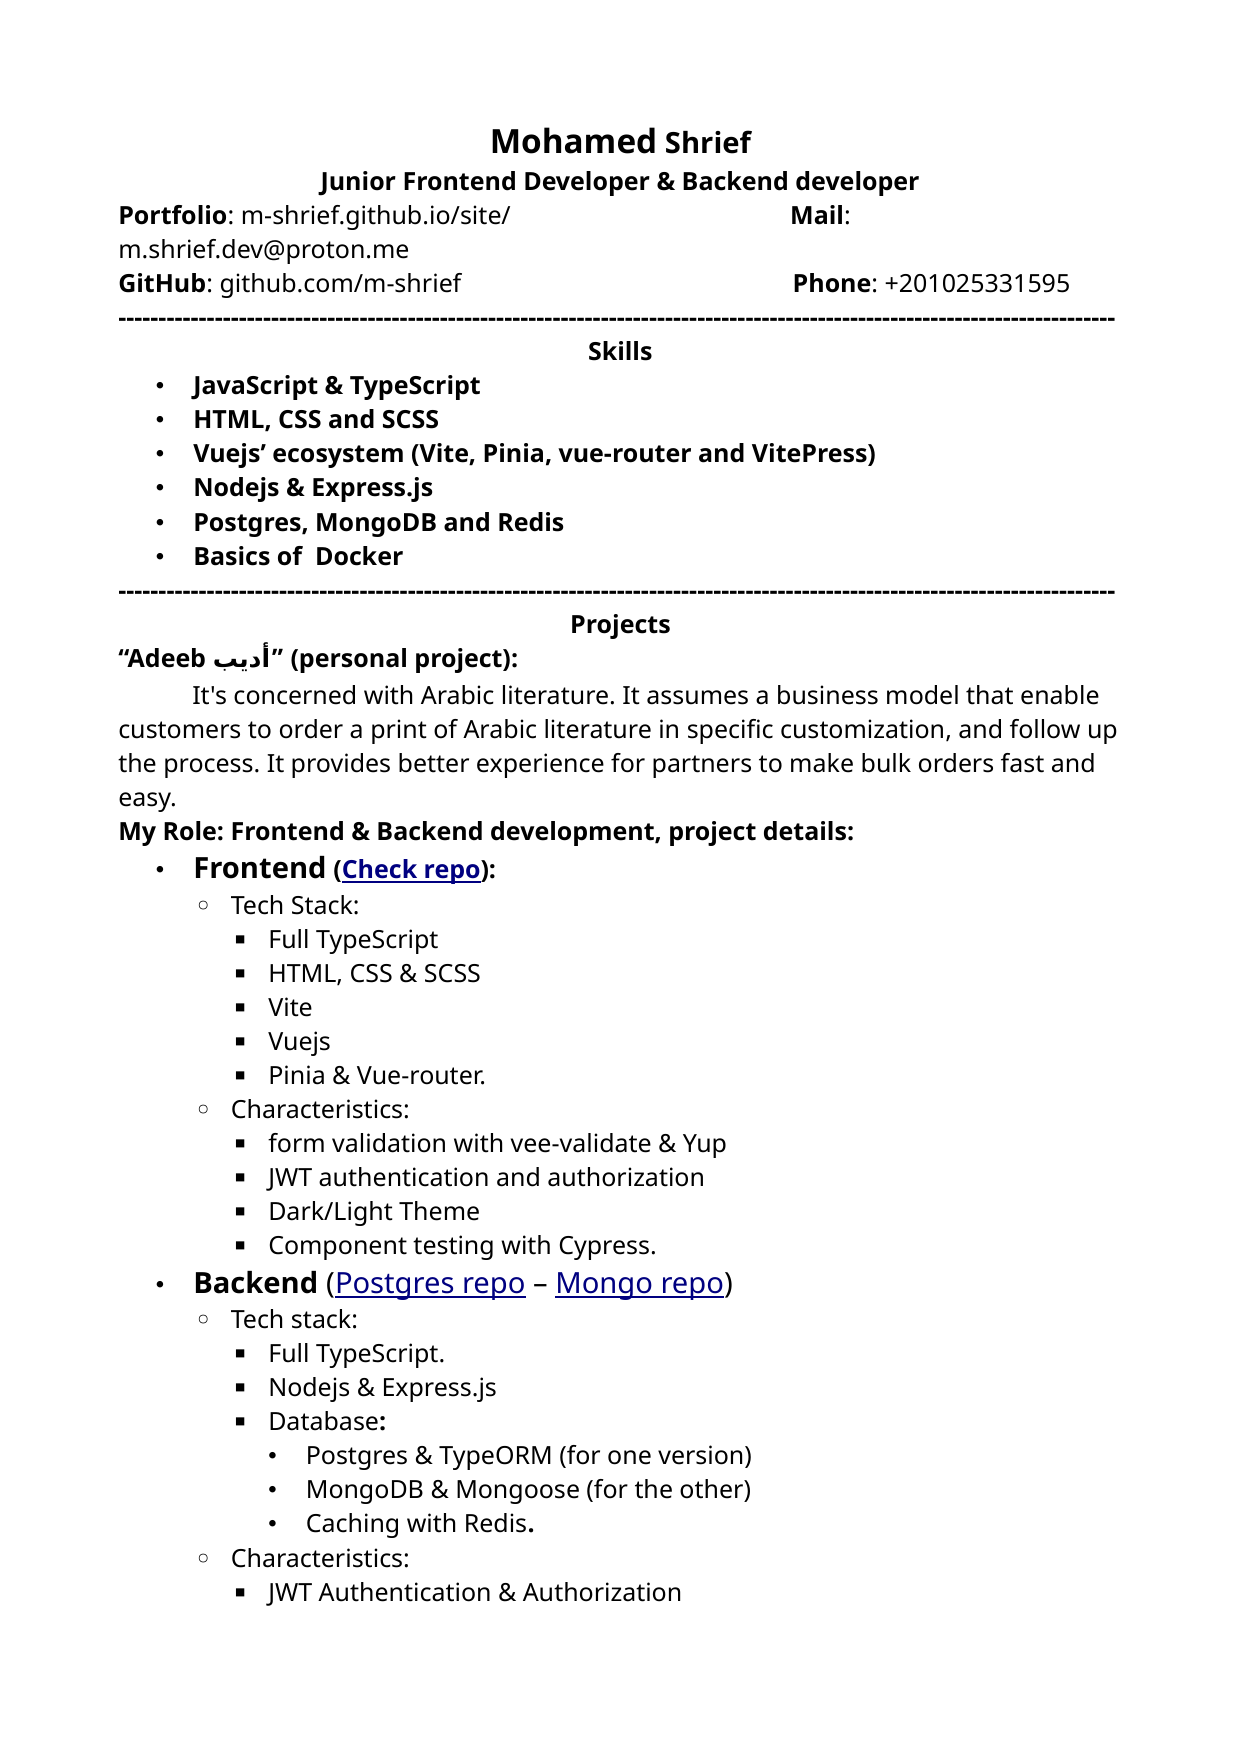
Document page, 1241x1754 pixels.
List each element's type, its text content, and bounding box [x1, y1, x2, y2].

text Mohamed Shrief [118, 118, 1122, 163]
list Full TypeScript. [231, 1336, 1122, 1370]
list Tech stack: [193, 1302, 1122, 1336]
list JWT authentication and authorization [231, 1160, 1122, 1194]
list Pinia & Vue-router. [231, 1058, 1122, 1092]
text My Role: Frontend & Backend development, project details: [118, 814, 1122, 848]
list MongoDB & Mongoose (for the other) [268, 1472, 1122, 1506]
list Vite [231, 989, 1122, 1024]
list HTML, CSS & SCSS [231, 956, 1122, 989]
list JavaScript & TypeScript [156, 368, 1122, 402]
list Database: [231, 1404, 1122, 1438]
text Junior Frontend Developer & Backend developer [118, 163, 1122, 198]
list Vuejs [231, 1024, 1122, 1058]
list Nodejs & Express.js [231, 1370, 1122, 1404]
list Dark/Light Theme [231, 1194, 1122, 1228]
list Postgres & TypeORM (for one version) [268, 1438, 1122, 1472]
text GitHub: github.com/m-shrief Phone: +201025331595 [118, 266, 1122, 300]
list HTML, CSS and SCSS [156, 402, 1122, 436]
list form validation with vee-validate & Yup [231, 1126, 1122, 1160]
list Caching with Redis. [268, 1506, 1122, 1540]
list Vuejs’ ecosystem (Vite, Pinia, vue-router and VitePress) [156, 436, 1122, 470]
list Tech Stack: [193, 887, 1122, 921]
text It's concerned with Arabic literature. It assumes a business model that enable customers to order a print of Arabic literature in specific customization, and follow up the process. It provides better experience for partners to make bulk orders fast and easy. [118, 677, 1122, 814]
text Skills [118, 334, 1122, 368]
list JWT Authentication & Authorization [231, 1574, 1122, 1608]
text Projects [118, 606, 1122, 640]
list Nodejs & Express.js [156, 470, 1122, 504]
list Postgres, MongoDB and Redis [156, 504, 1122, 538]
list Component testing with Cypress. [231, 1228, 1122, 1262]
list Full TypeScript [231, 921, 1122, 956]
text ---------------------------------------------------------------------------------------------------------------------------- [118, 300, 1122, 334]
list Characteristics: [193, 1092, 1122, 1126]
text “Adeeb أديب” (personal project): [118, 640, 1122, 677]
list Characteristics: [193, 1540, 1122, 1574]
list Basics of Docker [156, 538, 1122, 572]
text Portfolio: m-shrief.github.io/site/ Mail: m.shrief.dev@proton.me [118, 198, 1122, 266]
text ---------------------------------------------------------------------------------------------------------------------------- [118, 572, 1122, 606]
list Frontend (Check repo): [156, 848, 1122, 887]
list Backend (Postgres repo – Mongo repo) [156, 1262, 1122, 1302]
